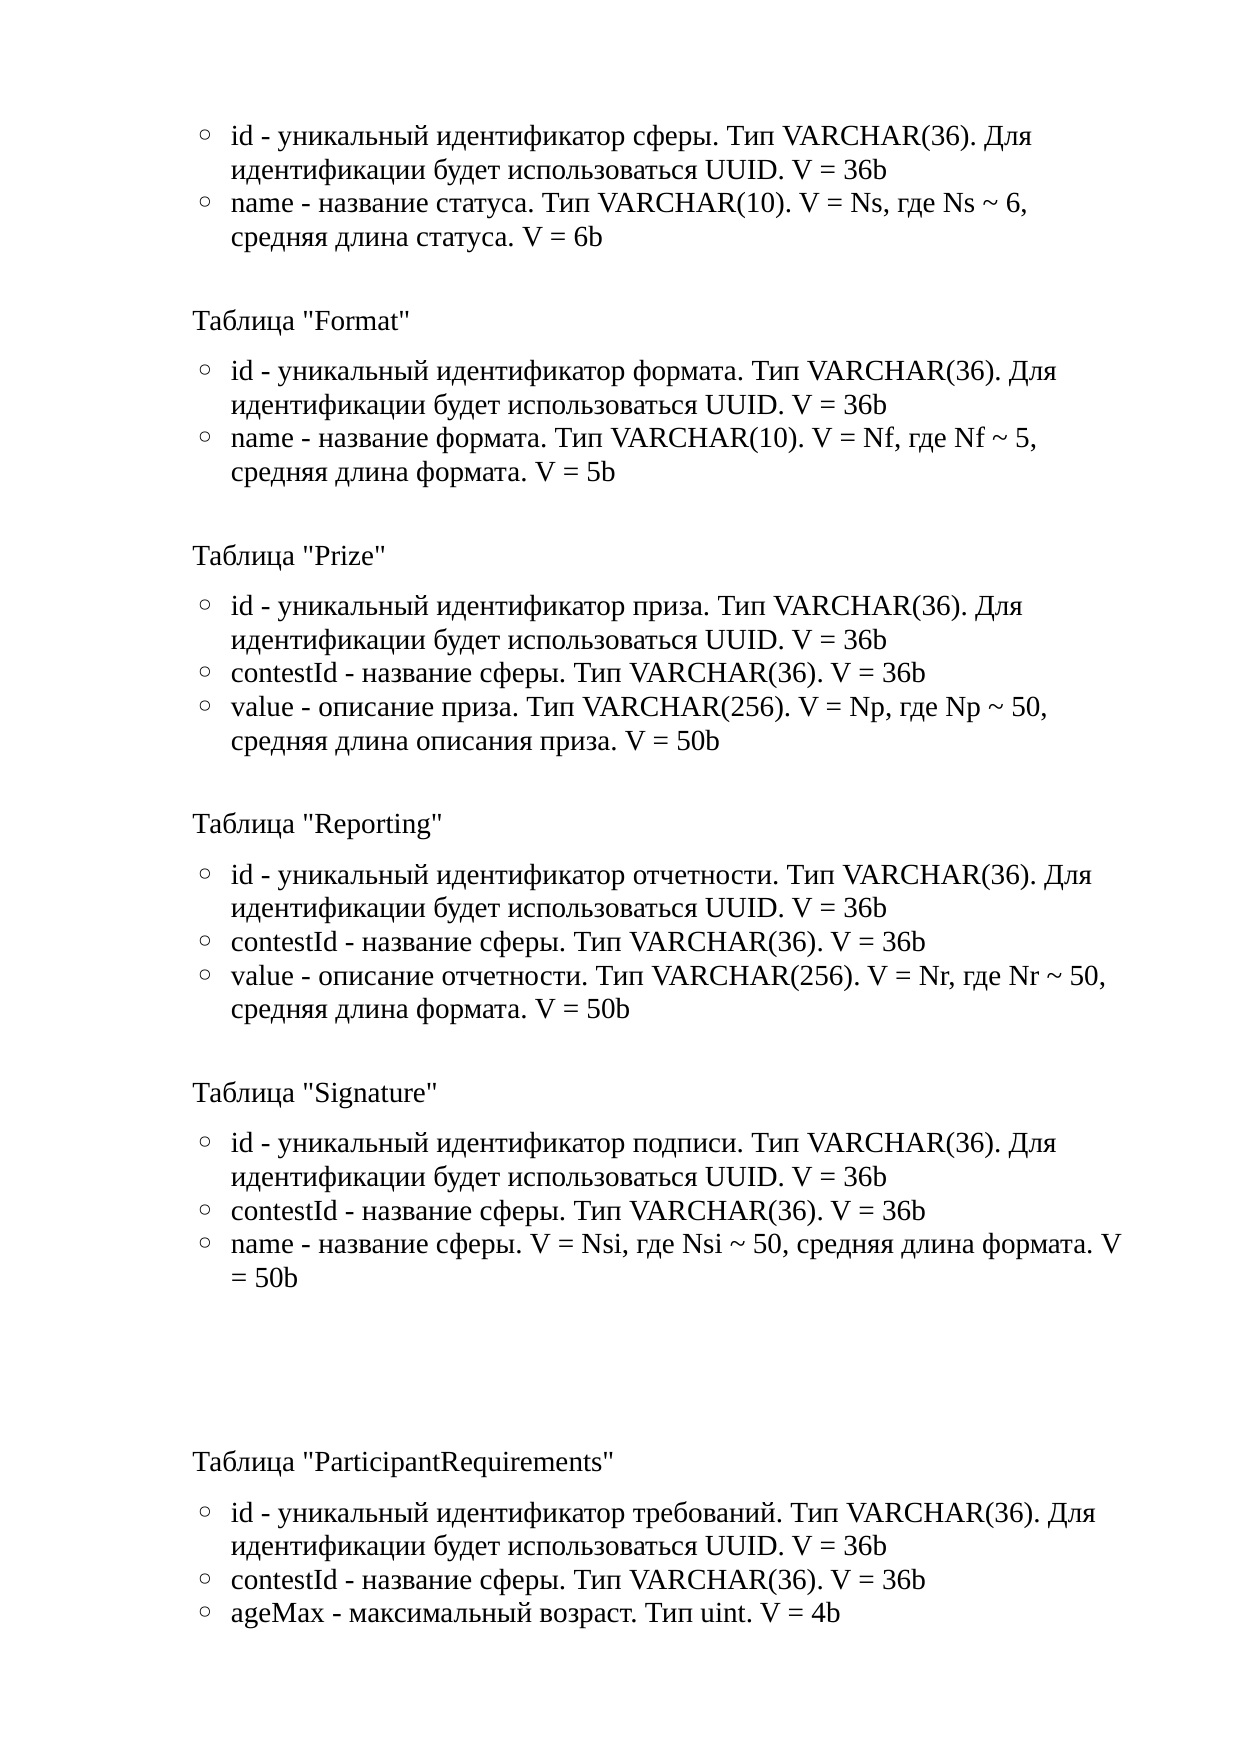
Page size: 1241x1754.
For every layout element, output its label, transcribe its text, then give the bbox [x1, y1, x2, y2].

list name - название формата. Тип VARCHAR(10). V = Nf, где Nf ~ 5, средняя длина формата. V = 5b [193, 420, 1122, 487]
list contestId - название сферы. Тип VARCHAR(36). V = 36b [193, 1562, 1122, 1596]
list id - уникальный идентификатор подписи. Тип VARCHAR(36). Для идентификации будет использоваться UUID. V = 36b [193, 1125, 1122, 1193]
list contestId - название сферы. Тип VARCHAR(36). V = 36b [193, 924, 1122, 958]
list id - уникальный идентификатор формата. Тип VARCHAR(36). Для идентификации будет использоваться UUID. V = 36b [193, 353, 1122, 420]
list id - уникальный идентификатор сферы. Тип VARCHAR(36). Для идентификации будет использоваться UUID. V = 36b [193, 118, 1122, 185]
text Таблица "Prize" [192, 538, 1122, 571]
list name - название статуса. Тип VARCHAR(10). V = Ns, где Ns ~ 6, средняя длина статуса. V = 6b [193, 185, 1122, 252]
list contestId - название сферы. Тип VARCHAR(36). V = 36b [193, 655, 1122, 689]
list name - название сферы. V = Nsi, где Nsi ~ 50, средняя длина формата. V = 50b [193, 1226, 1122, 1293]
list value - описание приза. Тип VARCHAR(256). V = Np, где Np ~ 50, средняя длина описания приза. V = 50b [193, 689, 1122, 756]
list id - уникальный идентификатор отчетности. Тип VARCHAR(36). Для идентификации будет использоваться UUID. V = 36b [193, 857, 1122, 924]
list contestId - название сферы. Тип VARCHAR(36). V = 36b [193, 1193, 1122, 1226]
list ageMax - максимальный возраст. Тип uint. V = 4b [193, 1596, 1122, 1629]
list value - описание отчетности. Тип VARCHAR(256). V = Nr, где Nr ~ 50, средняя длина формата. V = 50b [193, 958, 1122, 1025]
text Таблица "Format" [192, 303, 1122, 336]
list id - уникальный идентификатор требований. Тип VARCHAR(36). Для идентификации будет использоваться UUID. V = 36b [193, 1495, 1122, 1562]
text Таблица "Signature" [118, 1075, 1122, 1109]
text Таблица "ParticipantRequirements" [192, 1444, 1122, 1478]
list id - уникальный идентификатор приза. Тип VARCHAR(36). Для идентификации будет использоваться UUID. V = 36b [193, 588, 1122, 655]
text Таблица "Reporting" [192, 806, 1122, 840]
